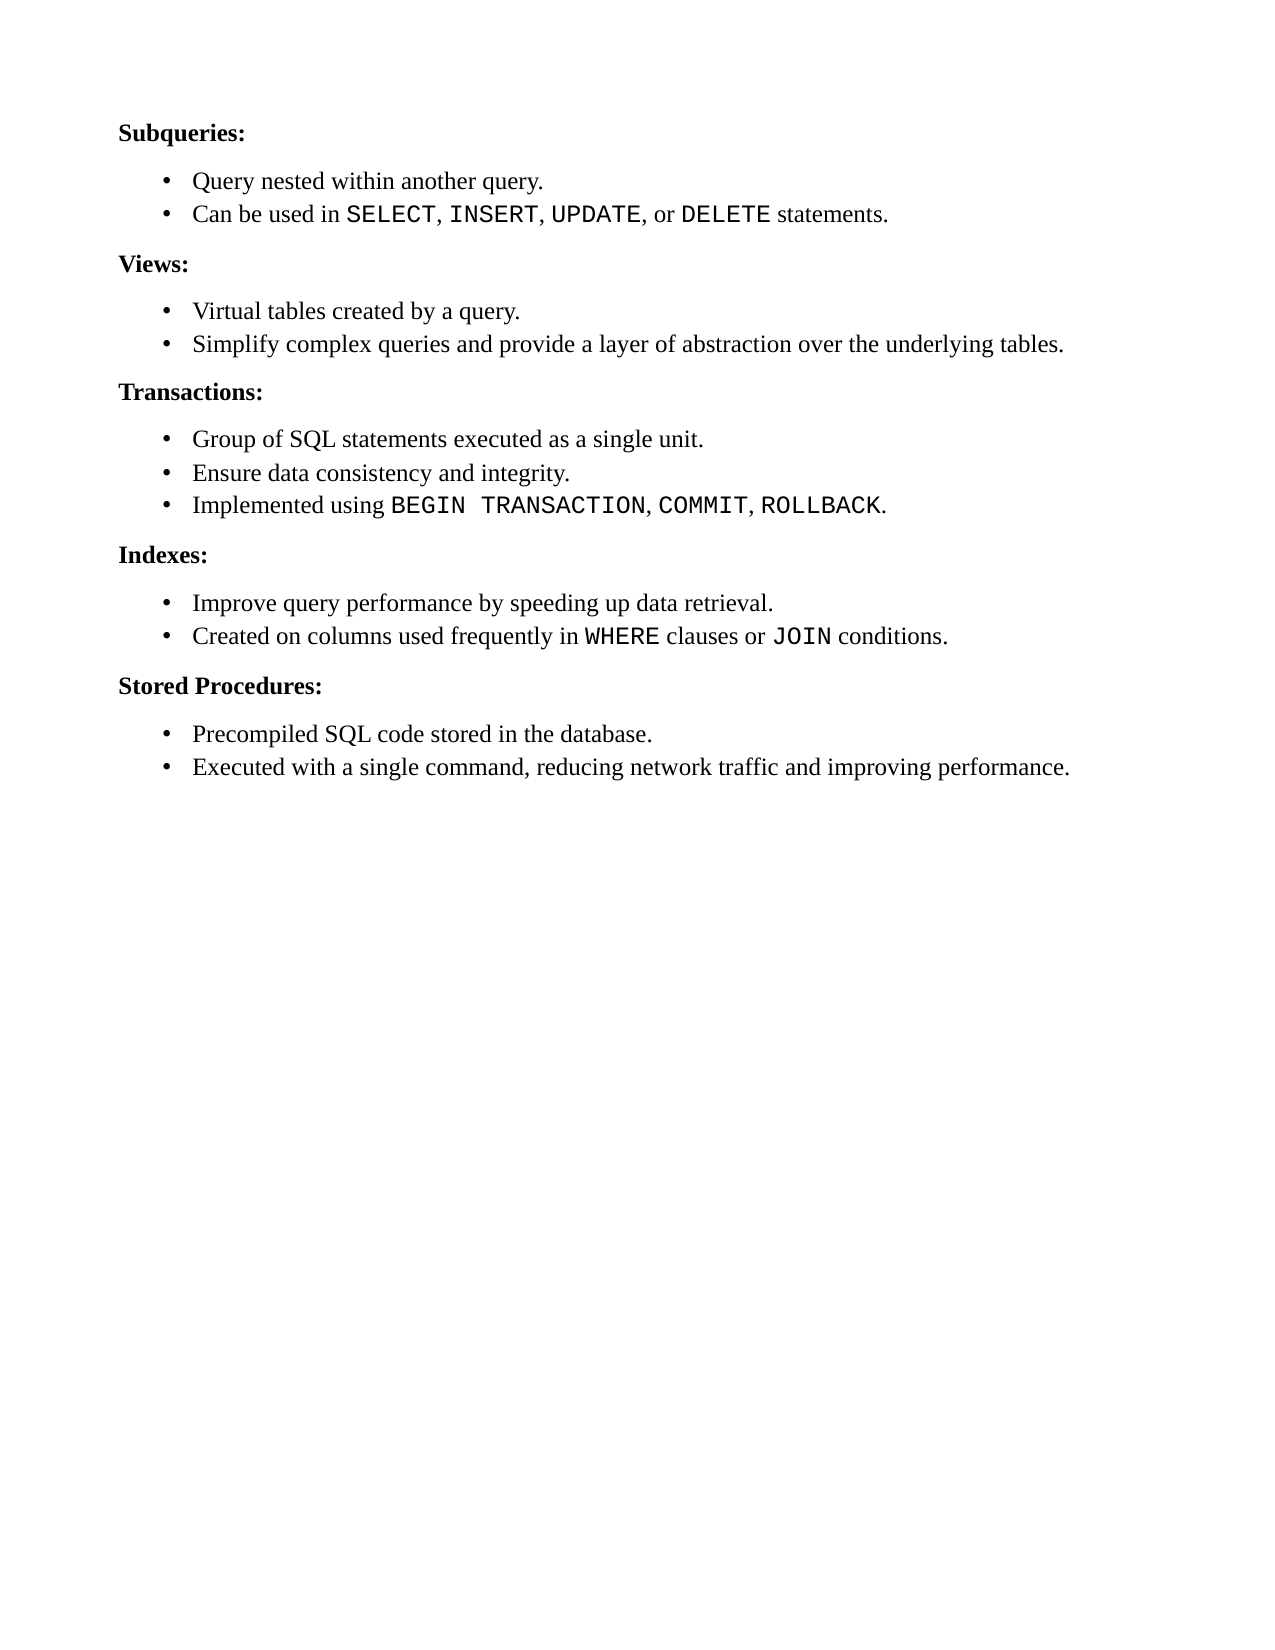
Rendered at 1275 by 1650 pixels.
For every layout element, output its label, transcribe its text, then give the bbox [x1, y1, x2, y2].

list Query nested within another query. [162, 166, 1157, 194]
text Indexes: [118, 541, 1157, 569]
text Stored Procedures: [118, 671, 1157, 700]
list Precompiled SQL code stored in the database. [162, 719, 1157, 748]
text Views: [118, 249, 1157, 277]
list Can be used in SELECT, INSERT, UPDATE, or DELETE statements. [162, 199, 1157, 229]
list Virtual tables created by a query. [162, 296, 1157, 325]
text Subqueries: [118, 118, 1157, 147]
list Simplify complex queries and provide a layer of abstraction over the underlying tables. [162, 329, 1157, 358]
text Transactions: [118, 377, 1157, 406]
list Group of SQL statements executed as a single unit. [162, 424, 1157, 453]
list Ensure data consistency and integrity. [162, 458, 1157, 486]
list Improve query performance by speeding up data retrieval. [162, 588, 1157, 617]
list Executed with a single command, reducing network traffic and improving performance. [162, 752, 1157, 781]
list Implemented using BEGIN TRANSACTION, COMMIT, ROLLBACK. [162, 491, 1157, 521]
list Created on columns used frequently in WHERE clauses or JOIN conditions. [162, 621, 1157, 652]
